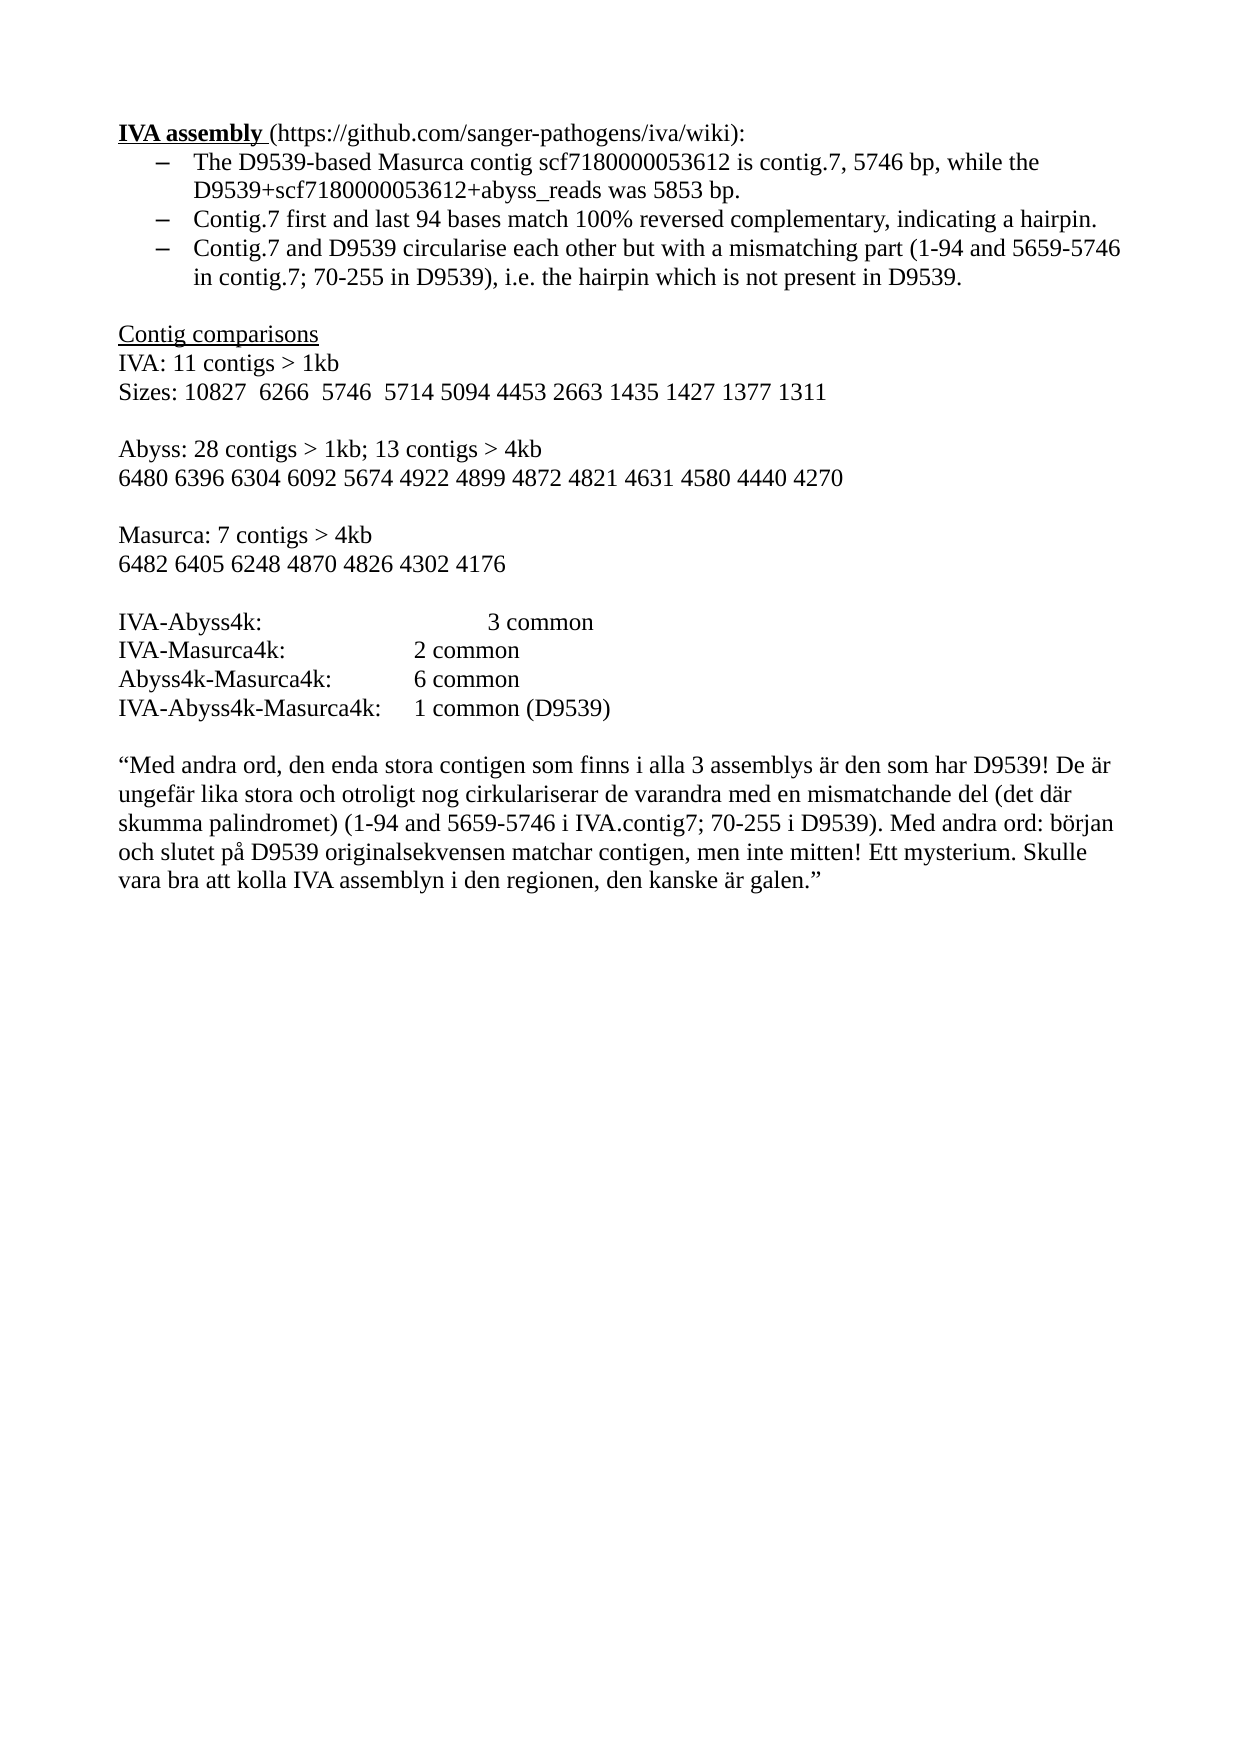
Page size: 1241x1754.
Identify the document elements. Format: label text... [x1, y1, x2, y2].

text IVA-Abyss4k-Masurca4k: 1 common (D9539) [118, 693, 1122, 722]
text Masurca: 7 contigs > 4kb [118, 521, 1122, 549]
text “Med andra ord, den enda stora contigen som finns i alla 3 assemblys är den som har D9539! De är ungefär lika stora och otroligt nog cirkulariserar de varandra med en mismatchande del (det där skumma palindromet) (1-94 and 5659-5746 i IVA.contig7; 70-255 i D9539). Med andra ord: början och slutet på D9539 originalsekvensen matchar contigen, men inte mitten! Ett mysterium. Skulle vara bra att kolla IVA assemblyn i den regionen, den kanske är galen.” [118, 751, 1122, 923]
text 6480 6396 6304 6092 5674 4922 4899 4872 4821 4631 4580 4440 4270 [118, 463, 1122, 492]
list Contig.7 first and last 94 bases match 100% reversed complementary, indicating a hairpin. [156, 204, 1122, 233]
text Contig comparisons [118, 319, 1122, 348]
text Sizes: 10827 6266 5746 5714 5094 4453 2663 1435 1427 1377 1311 [118, 377, 1122, 406]
text Abyss4k-Masurca4k: 6 common [118, 664, 1122, 693]
text IVA: 11 contigs > 1kb [118, 348, 1122, 377]
list The D9539-based Masurca contig scf7180000053612 is contig.7, 5746 bp, while the D9539+scf7180000053612+abyss_reads was 5853 bp. [156, 147, 1122, 204]
list Contig.7 and D9539 circularise each other but with a mismatching part (1-94 and 5659-5746 in contig.7; 70-255 in D9539), i.e. the hairpin which is not present in D9539. [156, 233, 1122, 291]
text IVA-Abyss4k: 3 common [118, 607, 1122, 636]
text Abyss: 28 contigs > 1kb; 13 contigs > 4kb [118, 434, 1122, 463]
text IVA-Masurca4k: 2 common [118, 636, 1122, 664]
text IVA assembly (https://github.com/sanger-pathogens/iva/wiki): [118, 118, 1122, 147]
text 6482 6405 6248 4870 4826 4302 4176 [118, 549, 1122, 578]
